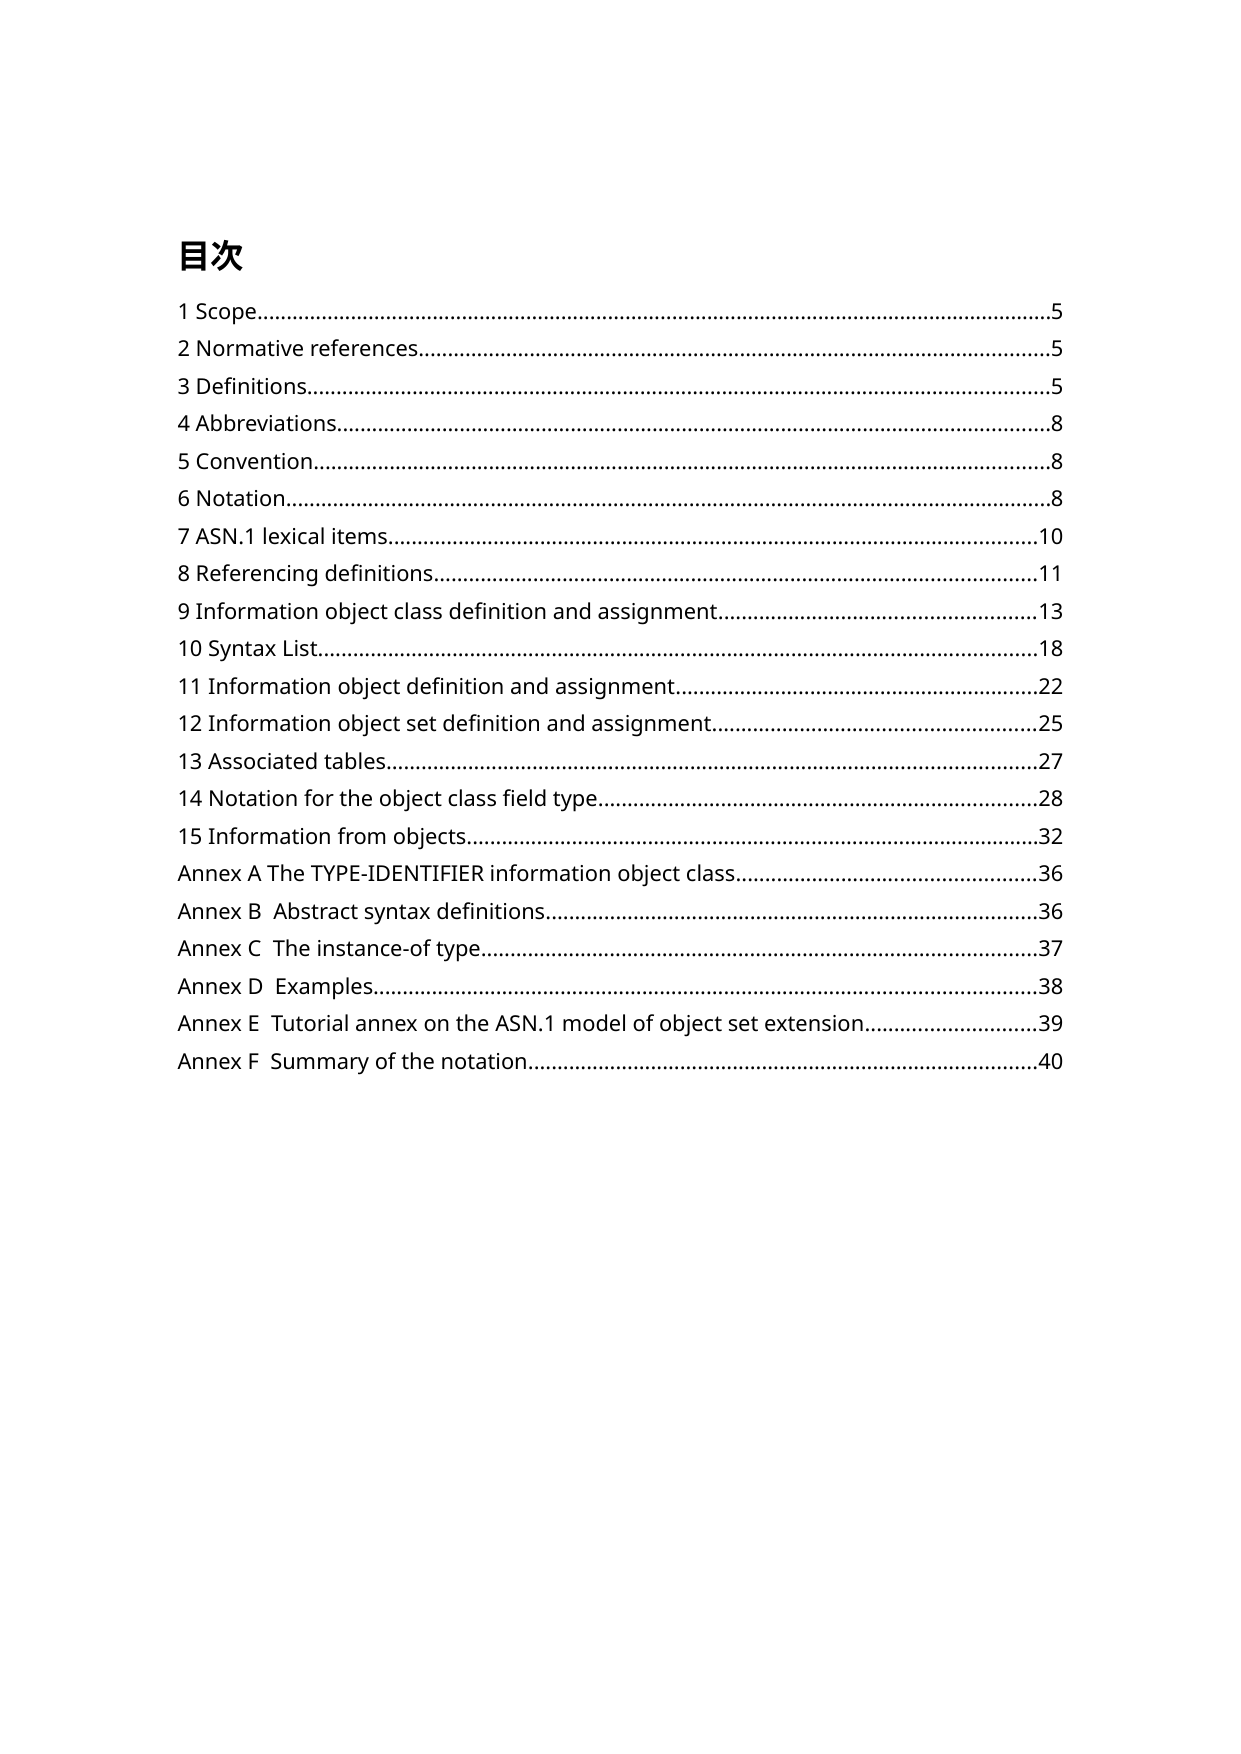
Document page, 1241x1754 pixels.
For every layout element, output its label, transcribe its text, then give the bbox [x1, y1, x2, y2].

text 2 Normative references 5 [177, 329, 1063, 367]
text Annex E Tutorial annex on the ASN.1 model of object set extension 39 [177, 1004, 1063, 1042]
text 3 Definitions 5 [177, 367, 1063, 404]
text 11 Information object definition and assignment 22 [177, 667, 1063, 704]
text 8 Referencing definitions 11 [177, 554, 1063, 592]
subtitle 目次 [177, 217, 1063, 292]
text 12 Information object set definition and assignment 25 [177, 704, 1063, 742]
text Annex C The instance-of type 37 [177, 929, 1063, 967]
text 1 Scope 5 [177, 292, 1063, 329]
text Annex A The TYPE-IDENTIFIER information object class 36 [177, 854, 1063, 892]
text 4 Abbreviations 8 [177, 404, 1063, 442]
text 7 ASN.1 lexical items 10 [177, 517, 1063, 554]
text 13 Associated tables 27 [177, 742, 1063, 779]
text Annex D Examples 38 [177, 967, 1063, 1004]
text 9 Information object class definition and assignment 13 [177, 592, 1063, 629]
text Annex B Abstract syntax definitions 36 [177, 892, 1063, 929]
text Annex F Summary of the notation 40 [177, 1042, 1063, 1079]
text 14 Notation for the object class field type 28 [177, 779, 1063, 817]
text 5 Convention 8 [177, 442, 1063, 479]
text 6 Notation 8 [177, 479, 1063, 517]
text 15 Information from objects 32 [177, 817, 1063, 854]
text 10 Syntax List 18 [177, 629, 1063, 667]
